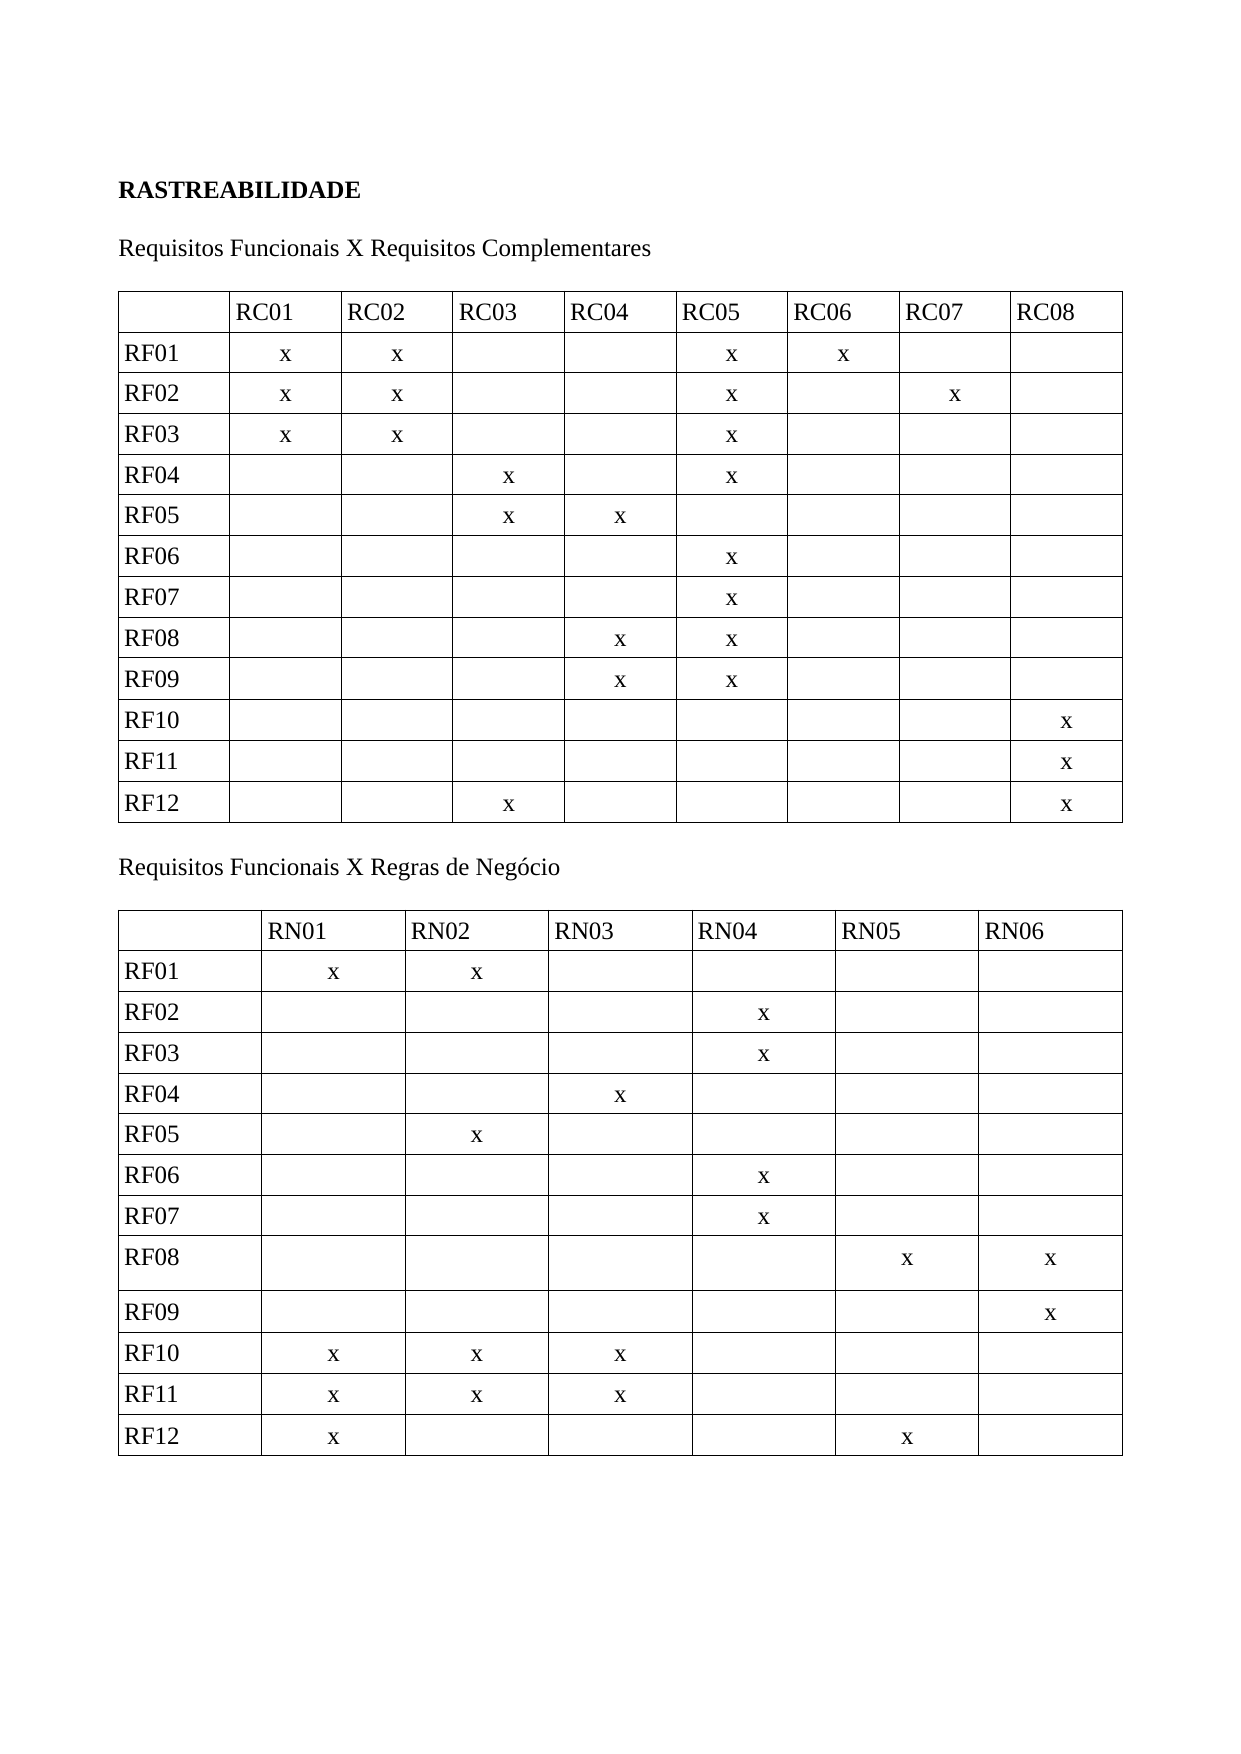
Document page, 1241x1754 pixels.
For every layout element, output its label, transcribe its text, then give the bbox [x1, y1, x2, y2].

table_cell [549, 1415, 692, 1455]
table_cell [900, 741, 1010, 781]
table_cell [549, 1236, 692, 1290]
table_cell x [549, 1333, 692, 1373]
table_cell RF02 [119, 992, 261, 1032]
table_cell [453, 577, 564, 616]
table_cell RF08 [119, 1236, 261, 1290]
table_header RN03 [549, 911, 692, 950]
table_header RN05 [836, 911, 978, 950]
table_cell [979, 1196, 1122, 1235]
table_cell RF02 [119, 373, 229, 413]
table_cell [406, 1074, 548, 1113]
table_cell [836, 1155, 978, 1194]
table_cell RF06 [119, 1155, 261, 1194]
table_cell RF01 [119, 333, 229, 372]
table_cell [565, 577, 676, 616]
table_cell [693, 951, 835, 991]
table_cell x [230, 333, 341, 372]
table_cell [836, 1114, 978, 1154]
table_cell x [406, 1374, 548, 1414]
table_cell [788, 741, 899, 781]
table_cell [979, 1074, 1122, 1113]
table_cell x [453, 782, 564, 822]
table_cell x [262, 1374, 405, 1414]
table_cell [1011, 333, 1122, 372]
table_cell [836, 1374, 978, 1414]
text RASTREABILIDADE [118, 176, 1122, 204]
table_cell [900, 455, 1010, 494]
table_cell x [900, 373, 1010, 413]
table_cell x [230, 373, 341, 413]
table_header [119, 292, 229, 331]
table_cell RF10 [119, 1333, 261, 1373]
table_cell [549, 1291, 692, 1332]
table_cell [565, 333, 676, 372]
table_cell [406, 1415, 548, 1455]
table_cell x [677, 618, 787, 657]
table_cell [406, 1291, 548, 1332]
table_cell [836, 1196, 978, 1235]
table_header RC03 [453, 292, 564, 331]
table_header RC01 [230, 292, 341, 331]
table_cell [262, 1033, 405, 1072]
table_cell [693, 1415, 835, 1455]
table_header RN04 [693, 911, 835, 950]
table_cell x [693, 992, 835, 1032]
table_cell [406, 1196, 548, 1235]
table_cell [406, 1236, 548, 1290]
table_cell x [453, 455, 564, 494]
table_cell x [836, 1415, 978, 1455]
table_cell [900, 618, 1010, 657]
table_cell [342, 782, 452, 822]
table_cell x [406, 1114, 548, 1154]
table_cell x [1011, 700, 1122, 740]
table_cell [453, 414, 564, 453]
table_cell [900, 495, 1010, 535]
table_cell [1011, 577, 1122, 616]
table_cell x [677, 414, 787, 453]
table_header RC04 [565, 292, 676, 331]
table_cell [342, 455, 452, 494]
table_cell [693, 1374, 835, 1414]
table_cell [979, 951, 1122, 991]
table_cell x [342, 333, 452, 372]
table_cell [836, 1333, 978, 1373]
table_cell [788, 577, 899, 616]
table_cell [342, 700, 452, 740]
table_cell x [406, 951, 548, 991]
table_cell x [565, 618, 676, 657]
table_cell x [1011, 741, 1122, 781]
table_cell [262, 1196, 405, 1235]
table_cell [788, 414, 899, 453]
table_cell [453, 536, 564, 576]
table_cell [342, 741, 452, 781]
table_cell [979, 992, 1122, 1032]
table_cell [342, 577, 452, 616]
table_cell [549, 992, 692, 1032]
table_cell [677, 495, 787, 535]
table_cell [230, 455, 341, 494]
table_cell [565, 536, 676, 576]
table_cell x [1011, 782, 1122, 822]
table_cell RF05 [119, 1114, 261, 1154]
table_cell [693, 1074, 835, 1113]
table_cell RF06 [119, 536, 229, 576]
table_cell RF08 [119, 618, 229, 657]
table_cell [549, 951, 692, 991]
table_cell [565, 373, 676, 413]
table_cell [262, 1114, 405, 1154]
table_cell RF10 [119, 700, 229, 740]
table_cell [836, 1033, 978, 1072]
table_cell x [677, 658, 787, 698]
table_header RC02 [342, 292, 452, 331]
table_cell [565, 741, 676, 781]
table_cell x [342, 373, 452, 413]
table_cell RF03 [119, 1033, 261, 1072]
table_cell [453, 333, 564, 372]
table_cell [453, 618, 564, 657]
table_cell [900, 333, 1010, 372]
table_cell [549, 1033, 692, 1072]
table_cell [262, 1074, 405, 1113]
table_cell [262, 992, 405, 1032]
table_cell RF09 [119, 1291, 261, 1332]
table_cell RF05 [119, 495, 229, 535]
table_cell [230, 782, 341, 822]
table_cell [1011, 618, 1122, 657]
table_cell RF11 [119, 741, 229, 781]
table_cell [693, 1236, 835, 1290]
text Requisitos Funcionais X Regras de Negócio [118, 852, 1122, 881]
table_cell RF09 [119, 658, 229, 698]
table_cell [788, 700, 899, 740]
table_header RN06 [979, 911, 1122, 950]
table_cell [230, 700, 341, 740]
table_cell x [677, 333, 787, 372]
table_cell RF11 [119, 1374, 261, 1414]
table_cell [979, 1333, 1122, 1373]
table_cell x [693, 1033, 835, 1072]
table_cell x [677, 536, 787, 576]
table_cell RF03 [119, 414, 229, 453]
table_cell [230, 536, 341, 576]
table_cell [1011, 455, 1122, 494]
table_cell x [979, 1291, 1122, 1332]
table_cell x [677, 455, 787, 494]
table_cell [677, 782, 787, 822]
table_cell [900, 700, 1010, 740]
table_cell [693, 1291, 835, 1332]
table_cell [788, 373, 899, 413]
table_cell [230, 618, 341, 657]
table_cell [230, 741, 341, 781]
table_cell x [549, 1074, 692, 1113]
table_cell [979, 1033, 1122, 1072]
table_cell [549, 1196, 692, 1235]
table_cell [979, 1114, 1122, 1154]
table_cell x [979, 1236, 1122, 1290]
table_cell [836, 1291, 978, 1332]
table_cell [342, 536, 452, 576]
table_cell [788, 495, 899, 535]
table_cell x [565, 495, 676, 535]
table_cell [565, 414, 676, 453]
table_cell [406, 992, 548, 1032]
table_cell x [677, 373, 787, 413]
table_cell [565, 700, 676, 740]
table_cell [788, 658, 899, 698]
table_cell [900, 414, 1010, 453]
table_cell RF12 [119, 782, 229, 822]
table_header RC08 [1011, 292, 1122, 331]
table_cell RF04 [119, 1074, 261, 1113]
table_cell x [565, 658, 676, 698]
table_cell [979, 1374, 1122, 1414]
table_cell x [693, 1155, 835, 1194]
table_cell [230, 495, 341, 535]
table_cell [979, 1155, 1122, 1194]
table_cell [453, 658, 564, 698]
table_header RC07 [900, 292, 1010, 331]
table_cell x [230, 414, 341, 453]
table_cell [453, 700, 564, 740]
table_cell [836, 992, 978, 1032]
table_cell [406, 1155, 548, 1194]
table_cell RF12 [119, 1415, 261, 1455]
table_cell [262, 1236, 405, 1290]
table_cell [406, 1033, 548, 1072]
table_cell [693, 1333, 835, 1373]
table_cell [900, 782, 1010, 822]
table_cell [900, 536, 1010, 576]
table_cell x [262, 1415, 405, 1455]
table_cell [1011, 536, 1122, 576]
table_cell [565, 455, 676, 494]
table_cell RF04 [119, 455, 229, 494]
table_cell x [693, 1196, 835, 1235]
table_cell [453, 373, 564, 413]
table_cell [836, 1074, 978, 1113]
table_cell [342, 618, 452, 657]
table_cell [1011, 658, 1122, 698]
table_cell x [677, 577, 787, 616]
table_cell [1011, 414, 1122, 453]
table_cell [788, 618, 899, 657]
table_header RC06 [788, 292, 899, 331]
table_cell [677, 700, 787, 740]
table_cell [342, 495, 452, 535]
table_cell [788, 455, 899, 494]
table_cell [549, 1155, 692, 1194]
table_header RN01 [262, 911, 405, 950]
table_cell x [788, 333, 899, 372]
table_header RC05 [677, 292, 787, 331]
table_cell [230, 658, 341, 698]
table_cell x [262, 1333, 405, 1373]
table_cell [788, 536, 899, 576]
table_cell [565, 782, 676, 822]
table_cell x [836, 1236, 978, 1290]
table_cell RF01 [119, 951, 261, 991]
table_cell [900, 577, 1010, 616]
table_cell [900, 658, 1010, 698]
table_cell x [342, 414, 452, 453]
table_cell [979, 1415, 1122, 1455]
table_cell [693, 1114, 835, 1154]
text Requisitos Funcionais X Requisitos Complementares [118, 233, 1122, 262]
table_cell [230, 577, 341, 616]
table_cell x [406, 1333, 548, 1373]
table_header [119, 911, 261, 950]
table_cell [262, 1291, 405, 1332]
table_cell [262, 1155, 405, 1194]
table_cell [677, 741, 787, 781]
table_cell [1011, 495, 1122, 535]
table_cell RF07 [119, 577, 229, 616]
table_cell [836, 951, 978, 991]
table_cell x [453, 495, 564, 535]
table_cell [453, 741, 564, 781]
table_cell x [262, 951, 405, 991]
table_header RN02 [406, 911, 548, 950]
table_cell x [549, 1374, 692, 1414]
table_cell RF07 [119, 1196, 261, 1235]
table_cell [788, 782, 899, 822]
table_cell [1011, 373, 1122, 413]
table_cell [342, 658, 452, 698]
table_cell [549, 1114, 692, 1154]
